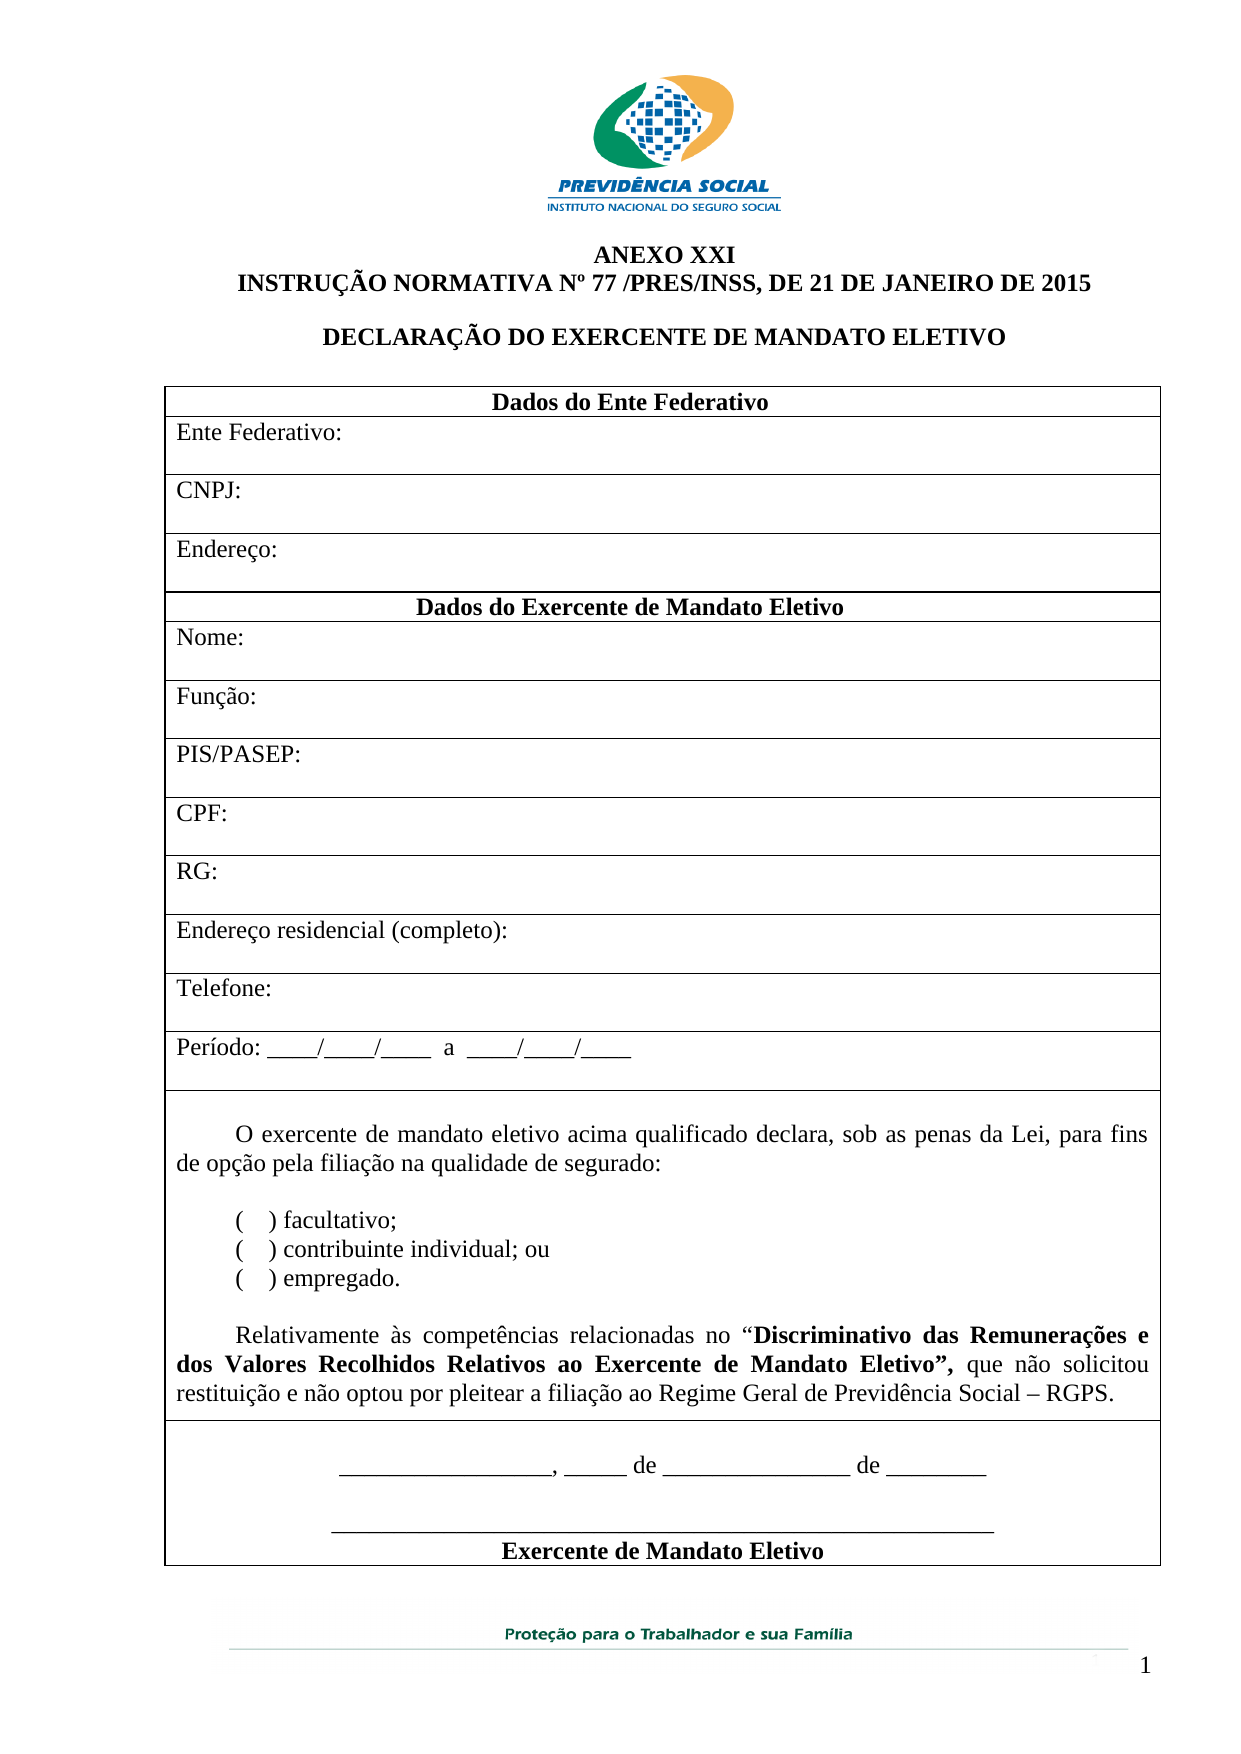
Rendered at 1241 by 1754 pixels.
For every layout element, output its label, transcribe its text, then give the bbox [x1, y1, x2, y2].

table_cell Endereço: [166, 534, 1160, 591]
table_cell Período: ____/____/____ a ____/____/____ [166, 1032, 1160, 1089]
table_cell Dados do Exercente de Mandato Eletivo [166, 593, 1160, 621]
picture [547, 75, 781, 211]
table_cell O exercente de mandato eletivo acima qualificado declara, sob as penas da Lei, para fins de opção pela filiação na qualidade de segurado: ( ) facultativo; ( ) contribuinte individual; ou ( ) empregado. Relativamente às competências relacionadas no “Discriminativo das Remunerações e dos Valores Recolhidos Relativos ao Exercente de Mandato Eletivo”, que não solicitou restituição e não optou por pleitear a filiação ao Regime Geral de Previdência Social – RGPS. [166, 1091, 1160, 1420]
table_cell _________________, _____ de _______________ de ________ _____________________________________________________ Exercente de Mandato Eletivo [166, 1421, 1160, 1565]
table_cell Nome: [166, 622, 1160, 680]
table_header Dados do Ente Federativo [166, 387, 1160, 416]
table_cell Função: [166, 681, 1160, 738]
text ANEXO XXI [177, 240, 1152, 268]
table_cell Ente Federativo: [166, 417, 1160, 474]
table_cell CNPJ: [166, 475, 1160, 533]
table_cell RG: [166, 856, 1160, 914]
table_cell PIS/PASEP: [166, 739, 1160, 797]
table_cell CPF: [166, 798, 1160, 855]
subtitle DECLARAÇÃO DO EXERCENTE DE MANDATO ELETIVO [177, 322, 1152, 351]
text INSTRUÇÃO NORMATIVA Nº 77 /PRES/INSS, DE 21 DE JANEIRO DE 2015 [177, 268, 1152, 297]
table_cell Telefone: [166, 974, 1160, 1031]
table_cell Endereço residencial (completo): [166, 915, 1160, 972]
picture [211, 1597, 1139, 1674]
